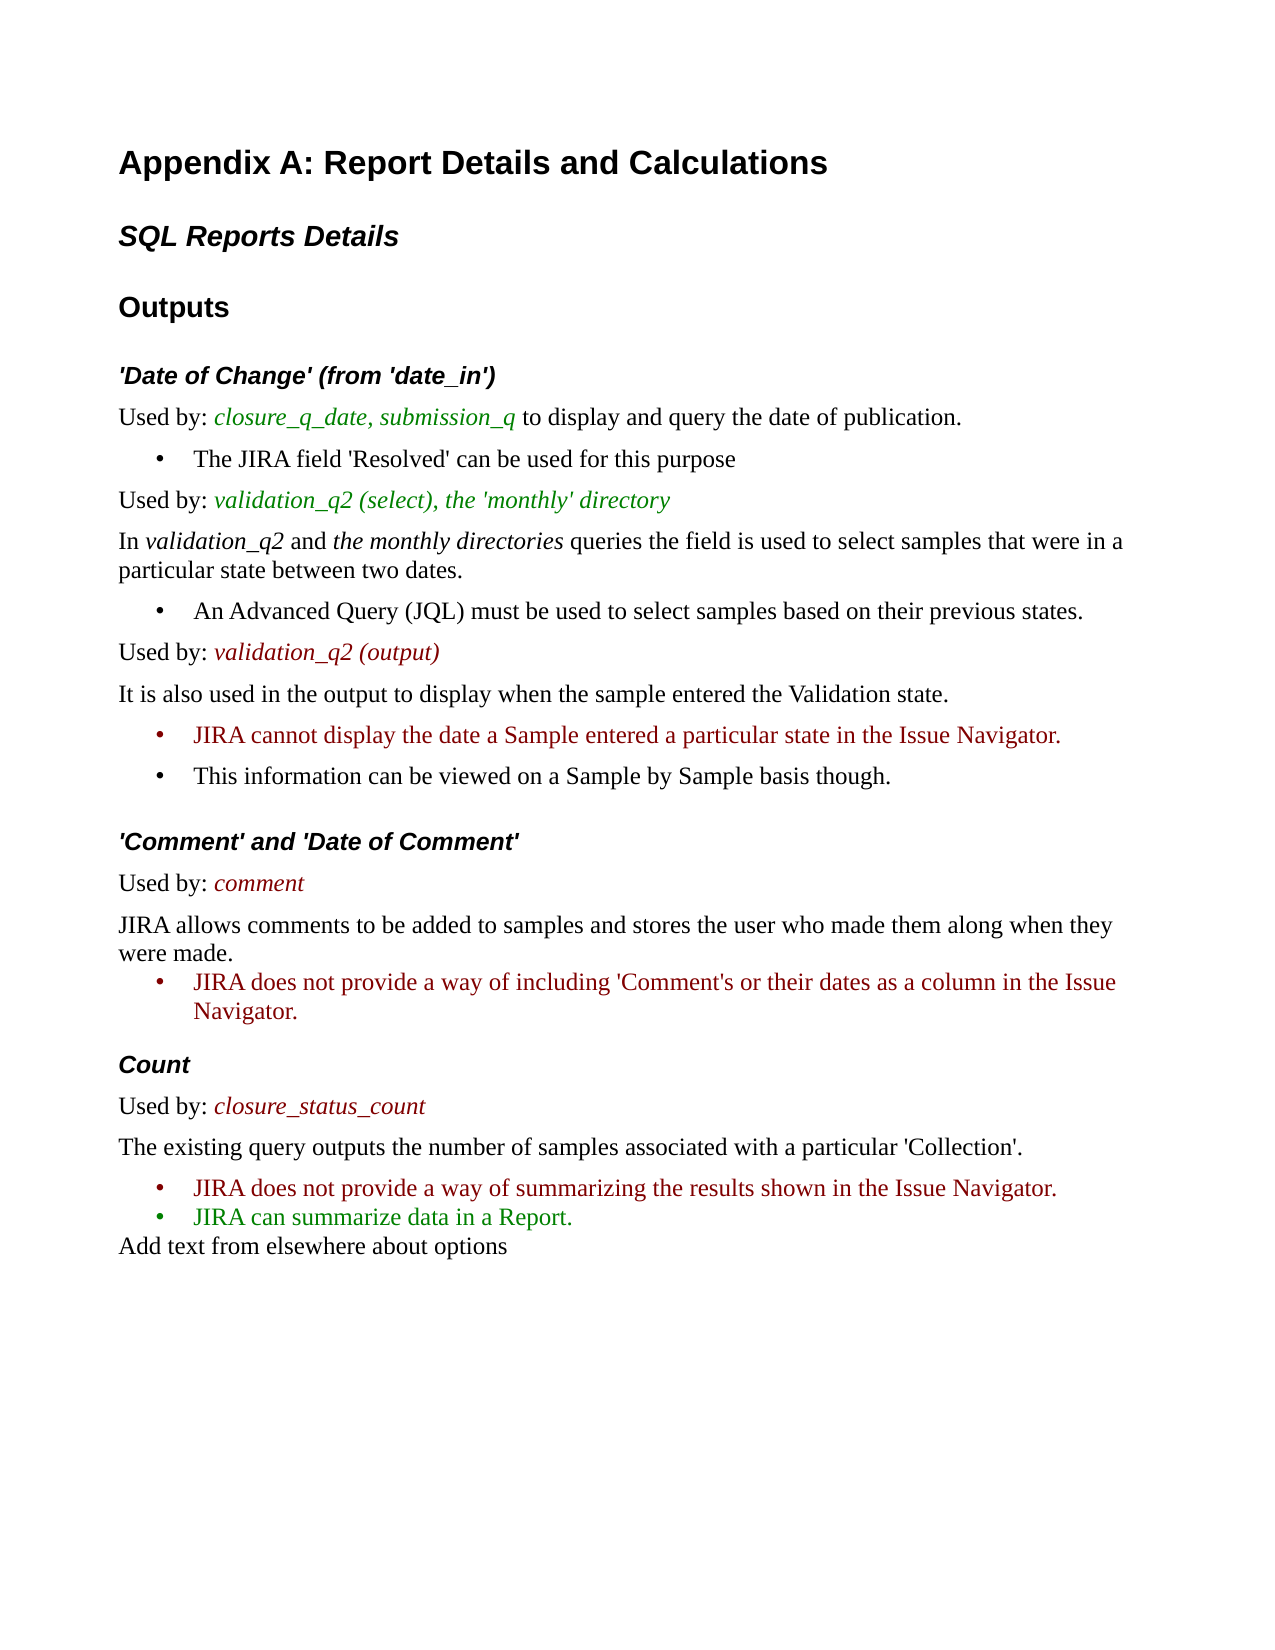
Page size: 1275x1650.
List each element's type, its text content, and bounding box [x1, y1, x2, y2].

text Used by: comment [118, 868, 1157, 897]
list This information can be viewed on a Sample by Sample basis though. [156, 761, 1157, 790]
subtitle Count [118, 1050, 1157, 1078]
subtitle 'Date of Change' (from 'date_in') [118, 361, 1157, 390]
text The existing query outputs the number of samples associated with a particular 'Collection'. [118, 1132, 1157, 1161]
list JIRA does not provide a way of including 'Comment's or their dates as a column in the Issue Navigator. [156, 967, 1157, 1025]
subtitle Outputs [118, 290, 1157, 324]
text Used by: closure_q_date, submission_q to display and query the date of publication. [118, 402, 1157, 431]
text Add text from elsewhere about options [118, 1231, 1157, 1259]
text It is also used in the output to display when the sample entered the Validation state. [118, 679, 1157, 707]
text JIRA allows comments to be added to samples and stores the user who made them along when they were made. [118, 910, 1157, 967]
text In validation_q2 and the monthly directories queries the field is used to select samples that were in a particular state between two dates. [118, 526, 1157, 584]
list JIRA does not provide a way of summarizing the results shown in the Issue Navigator. [156, 1173, 1157, 1202]
text Used by: validation_q2 (output) [118, 637, 1157, 666]
list An Advanced Query (JQL) must be used to select samples based on their previous states. [156, 596, 1157, 625]
text Used by: closure_status_count [118, 1091, 1157, 1119]
subtitle 'Comment' and 'Date of Comment' [118, 827, 1157, 856]
text Used by: validation_q2 (select), the 'monthly' directory [118, 485, 1157, 514]
subtitle Appendix A: Report Details and Calculations [118, 143, 1157, 182]
list JIRA cannot display the date a Sample entered a particular state in the Issue Navigator. [156, 720, 1157, 749]
list The JIRA field 'Resolved' can be used for this purpose [156, 444, 1157, 472]
subtitle SQL Reports Details [118, 219, 1157, 253]
list JIRA can summarize data in a Report. [156, 1202, 1157, 1231]
